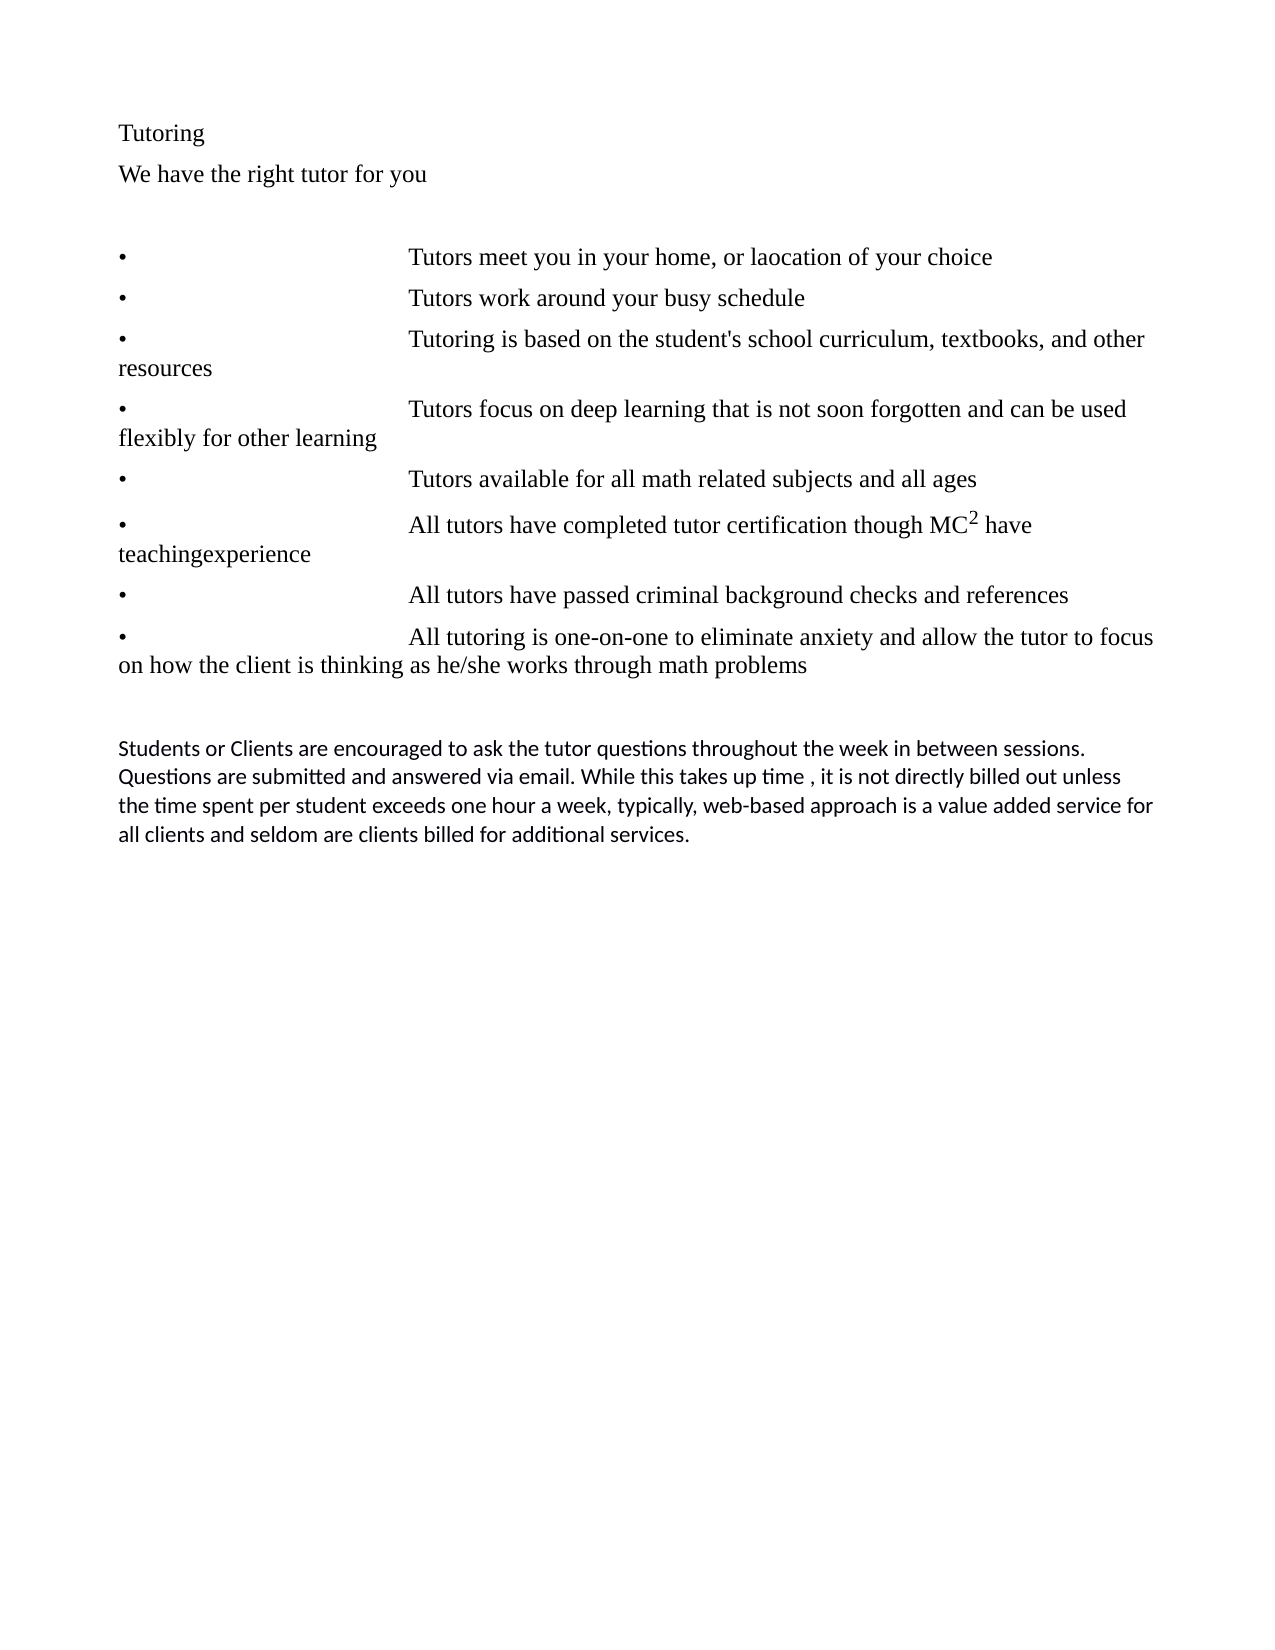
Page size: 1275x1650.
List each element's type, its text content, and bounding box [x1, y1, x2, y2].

text • Tutors available for all math related subjects and all ages [118, 464, 1157, 493]
text • Tutors meet you in your home, or laocation of your choice [118, 242, 1157, 271]
text Tutoring [118, 118, 1157, 147]
text We have the right tutor for you [118, 159, 1157, 188]
text Students or Clients are encouraged to ask the tutor questions throughout the week in between sessions. Questions are submitted and answered via email. While this takes up time , it is not directly billed out unless the time spent per student exceeds one hour a week, typically, web-based approach is a value added service for all clients and seldom are clients billed for additional services. [118, 733, 1157, 848]
text • Tutors focus on deep learning that is not soon forgotten and can be used flexibly for other learning [118, 394, 1157, 452]
text • All tutoring is one-on-one to eliminate anxiety and allow the tutor to focus on how the client is thinking as he/she works through math problems [118, 622, 1157, 679]
text • Tutoring is based on the student's school curriculum, textbooks, and other resources [118, 324, 1157, 382]
text • All tutors have completed tutor certification though MC2 have teachingexperience [118, 506, 1157, 568]
text • Tutors work around your busy schedule [118, 283, 1157, 312]
text • All tutors have passed criminal background checks and references [118, 580, 1157, 609]
